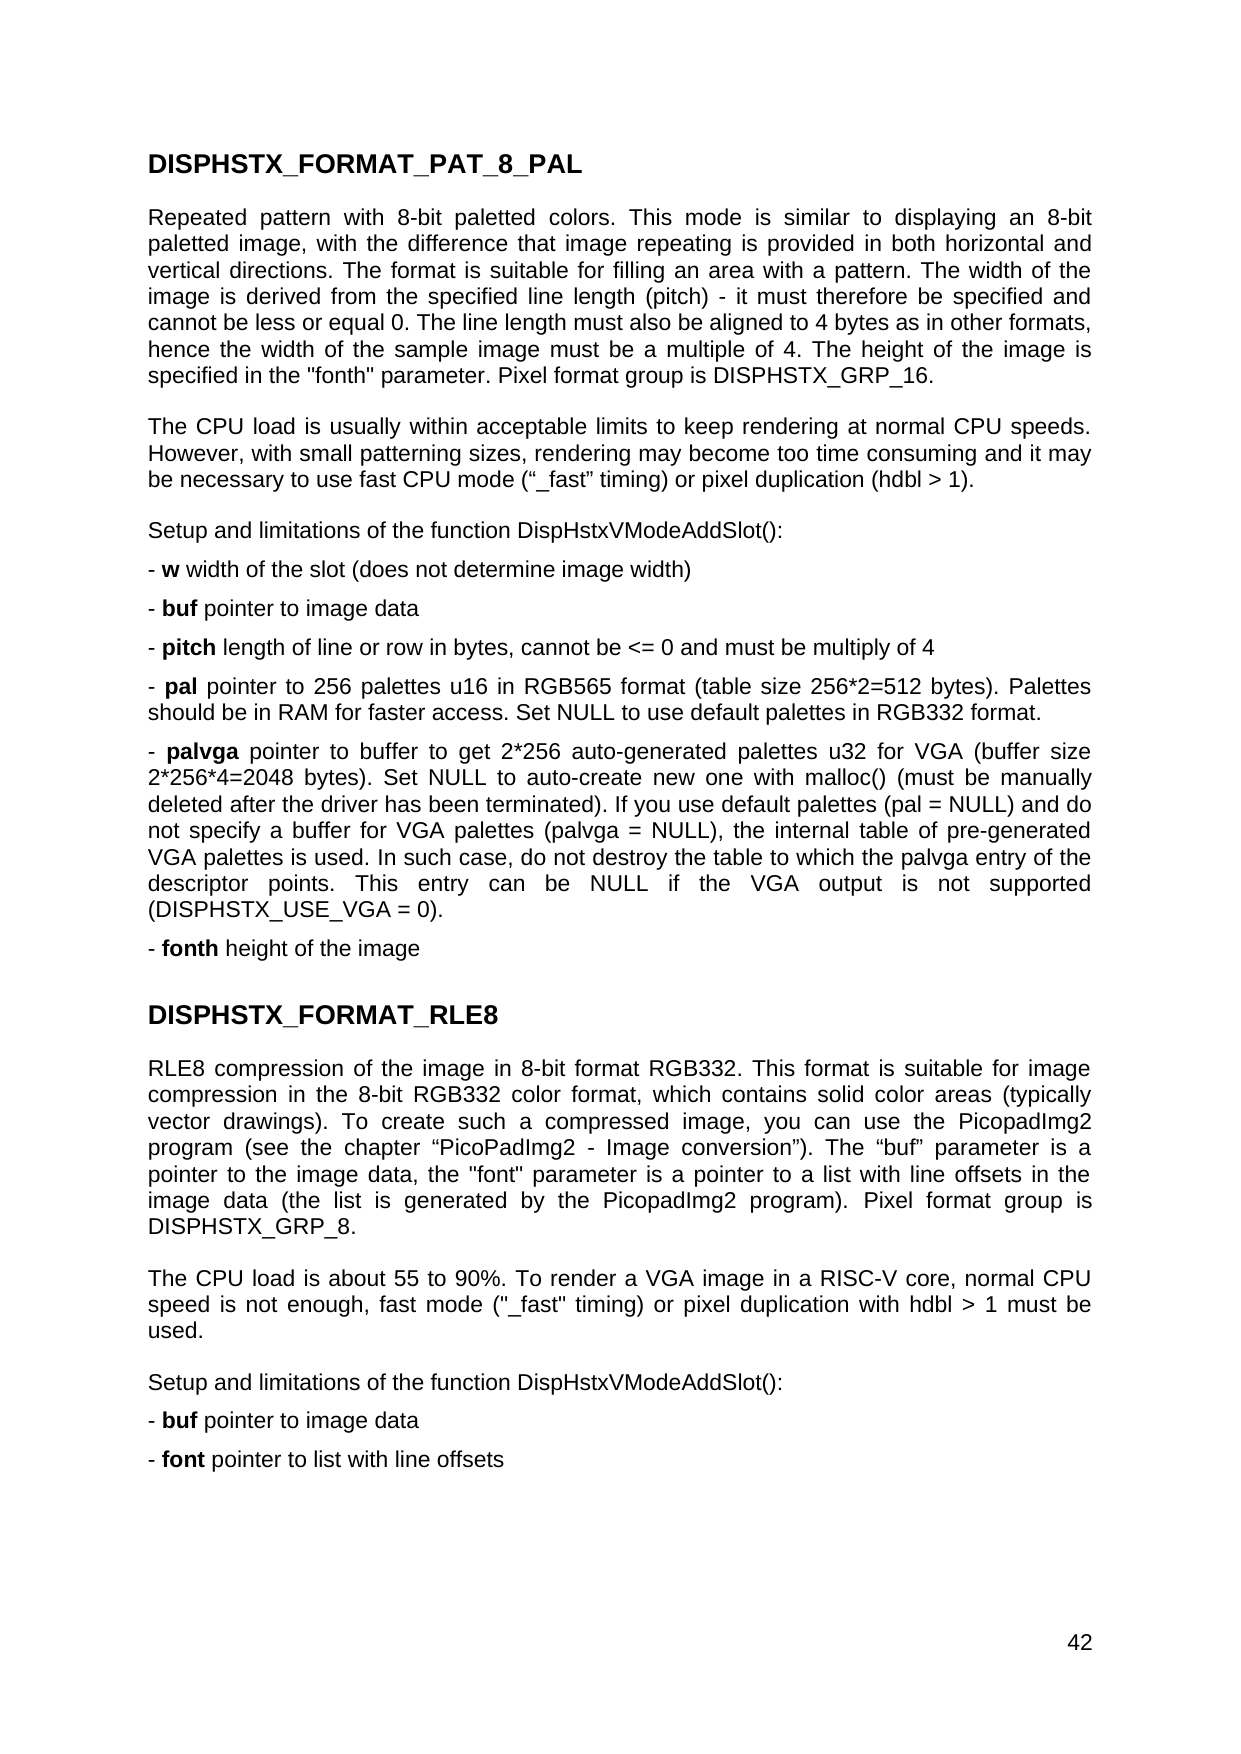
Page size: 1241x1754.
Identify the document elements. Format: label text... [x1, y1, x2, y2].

text - fonth height of the image [148, 935, 1093, 961]
text - buf pointer to image data [148, 595, 1093, 621]
text - w width of the slot (does not determine image width) [148, 556, 1093, 583]
text - font pointer to list with line offsets [148, 1446, 1093, 1473]
text - pal pointer to 256 palettes u16 in RGB565 format (table size 256*2=512 bytes). Palettes should be in RAM for faster access. Set NULL to use default palettes in RGB332 format. [148, 673, 1093, 726]
text Setup and limitations of the function DispHstxVModeAddSlot(): [148, 1369, 1093, 1395]
text - buf pointer to image data [148, 1407, 1093, 1434]
text RLE8 compression of the image in 8-bit format RGB332. This format is suitable for image compression in the 8-bit RGB332 color format, which contains solid color areas (typically vector drawings). To create such a compressed image, you can use the PicopadImg2 program (see the chapter “PicoPadImg2 - Image conversion”). The “buf” parameter is a pointer to the image data, the "font" parameter is a pointer to a list with line offsets in the image data (the list is generated by the PicopadImg2 program). Pixel format group is DISPHSTX_GRP_8. [148, 1055, 1093, 1239]
text - pitch length of line or row in bytes, cannot be <= 0 and must be multiply of 4 [148, 634, 1093, 660]
text Repeated pattern with 8-bit paletted colors. This mode is similar to displaying an 8-bit paletted image, with the difference that image repeating is provided in both horizontal and vertical directions. The format is suitable for filling an area with a pattern. The width of the image is derived from the specified line length (pitch) - it must therefore be specified and cannot be less or equal 0. The line length must also be aligned to 4 bytes as in other formats, hence the width of the sample image must be a multiple of 4. The height of the image is specified in the "fonth" parameter. Pixel format group is DISPHSTX_GRP_16. [148, 204, 1093, 388]
subtitle DISPHSTX_FORMAT_RLE8 [148, 999, 1093, 1030]
subtitle DISPHSTX_FORMAT_PAT_8_PAL [148, 148, 1093, 179]
text - palvga pointer to buffer to get 2*256 auto-generated palettes u32 for VGA (buffer size 2*256*4=2048 bytes). Set NULL to auto-create new one with malloc() (must be manually deleted after the driver has been terminated). If you use default palettes (pal = NULL) and do not specify a buffer for VGA palettes (palvga = NULL), the internal table of pre-generated VGA palettes is used. In such case, do not destroy the table to which the palvga entry of the descriptor points. This entry can be NULL if the VGA output is not supported (DISPHSTX_USE_VGA = 0). [148, 738, 1093, 922]
text Setup and limitations of the function DispHstxVModeAddSlot(): [148, 517, 1093, 544]
text The CPU load is about 55 to 90%. To render a VGA image in a RISC-V core, normal CPU speed is not enough, fast mode ("_fast" timing) or pixel duplication with hdbl > 1 must be used. [148, 1264, 1093, 1344]
text The CPU load is usually within acceptable limits to keep rendering at normal CPU speeds. However, with small patterning sizes, rendering may become too time consuming and it may be necessary to use fast CPU mode (“_fast” timing) or pixel duplication (hdbl > 1). [148, 413, 1093, 492]
